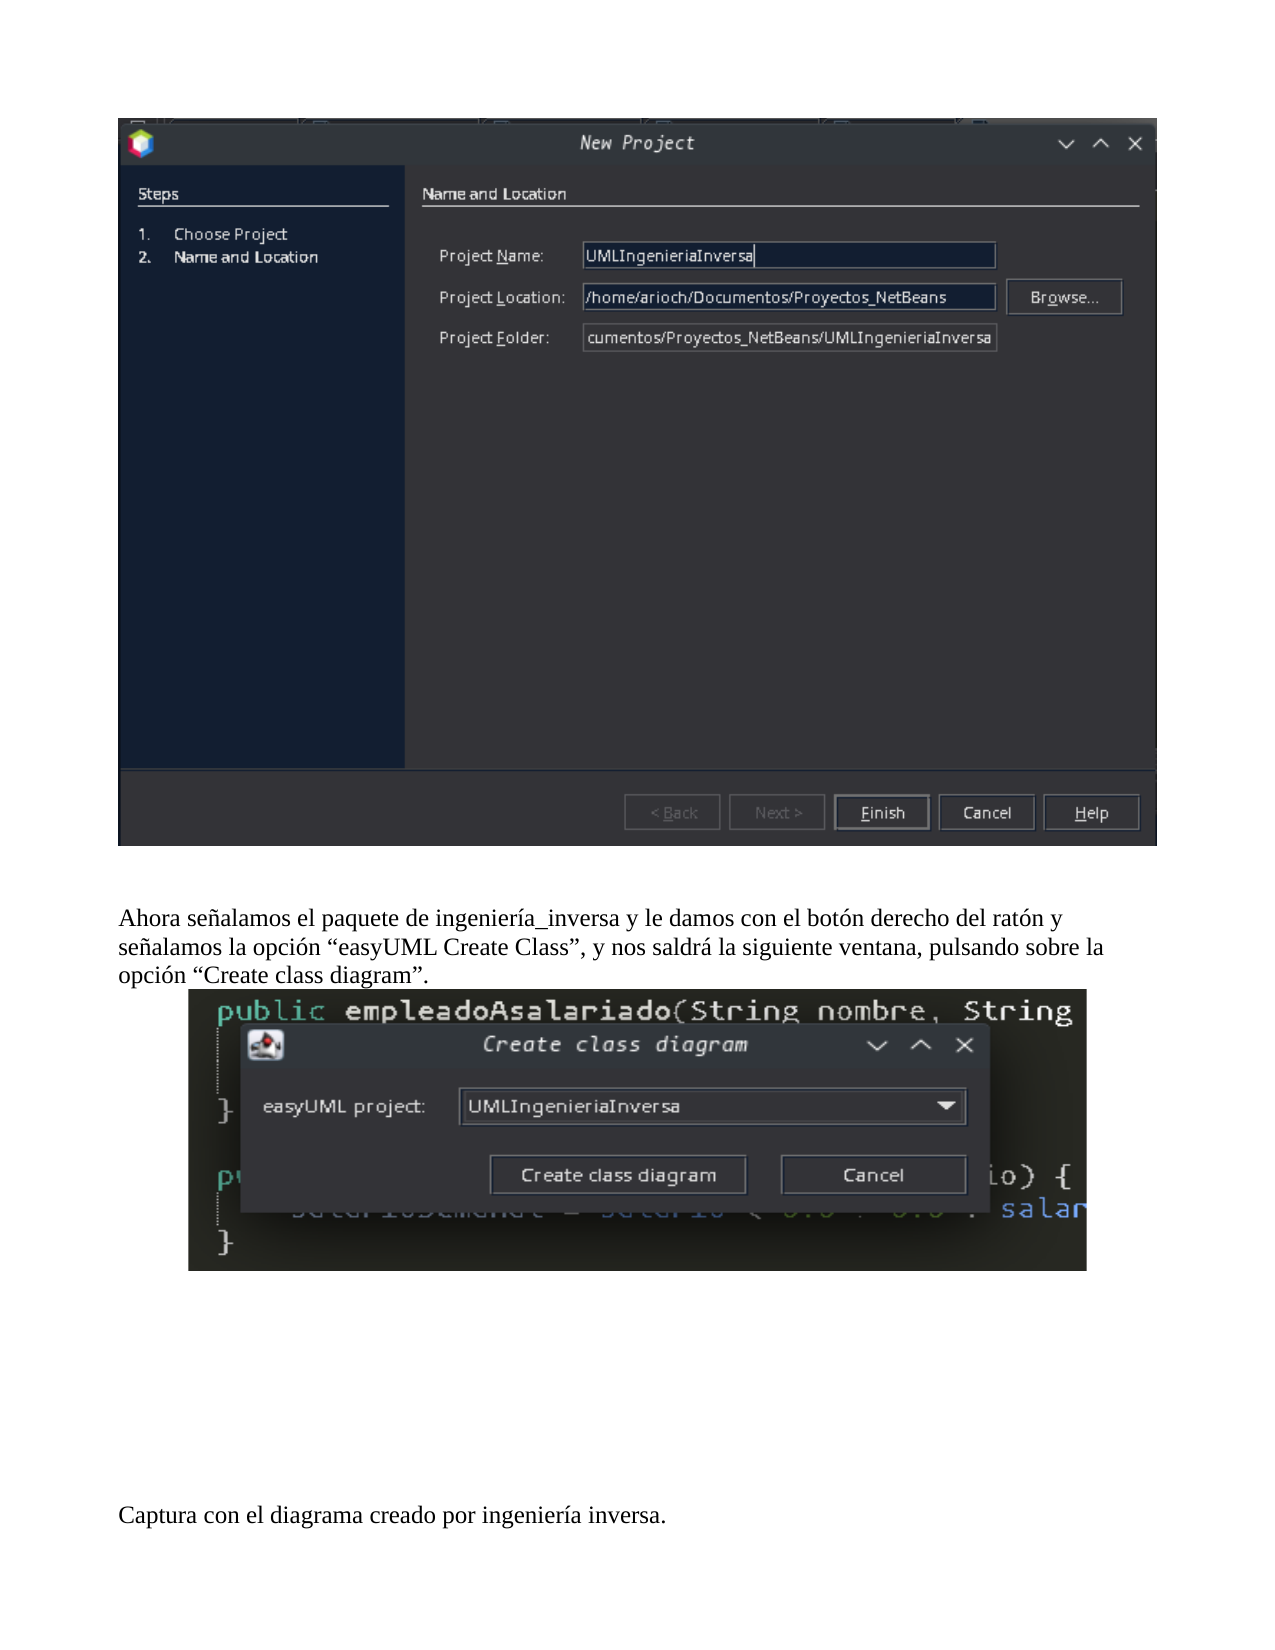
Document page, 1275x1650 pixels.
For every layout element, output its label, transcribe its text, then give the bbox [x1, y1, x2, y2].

table_header [118, 989, 1157, 1299]
picture [188, 989, 1087, 1271]
table_cell [118, 846, 1157, 874]
picture [118, 118, 1157, 846]
text Ahora señalamos el paquete de ingeniería_inversa y le damos con el botón derecho del ratón y señalamos la opción “easyUML Create Class”, y nos saldrá la siguiente ventana, pulsando sobre la opción “Create class diagram”. [118, 903, 1157, 989]
text Captura con el diagrama creado por ingeniería inversa. [118, 1500, 1157, 1529]
